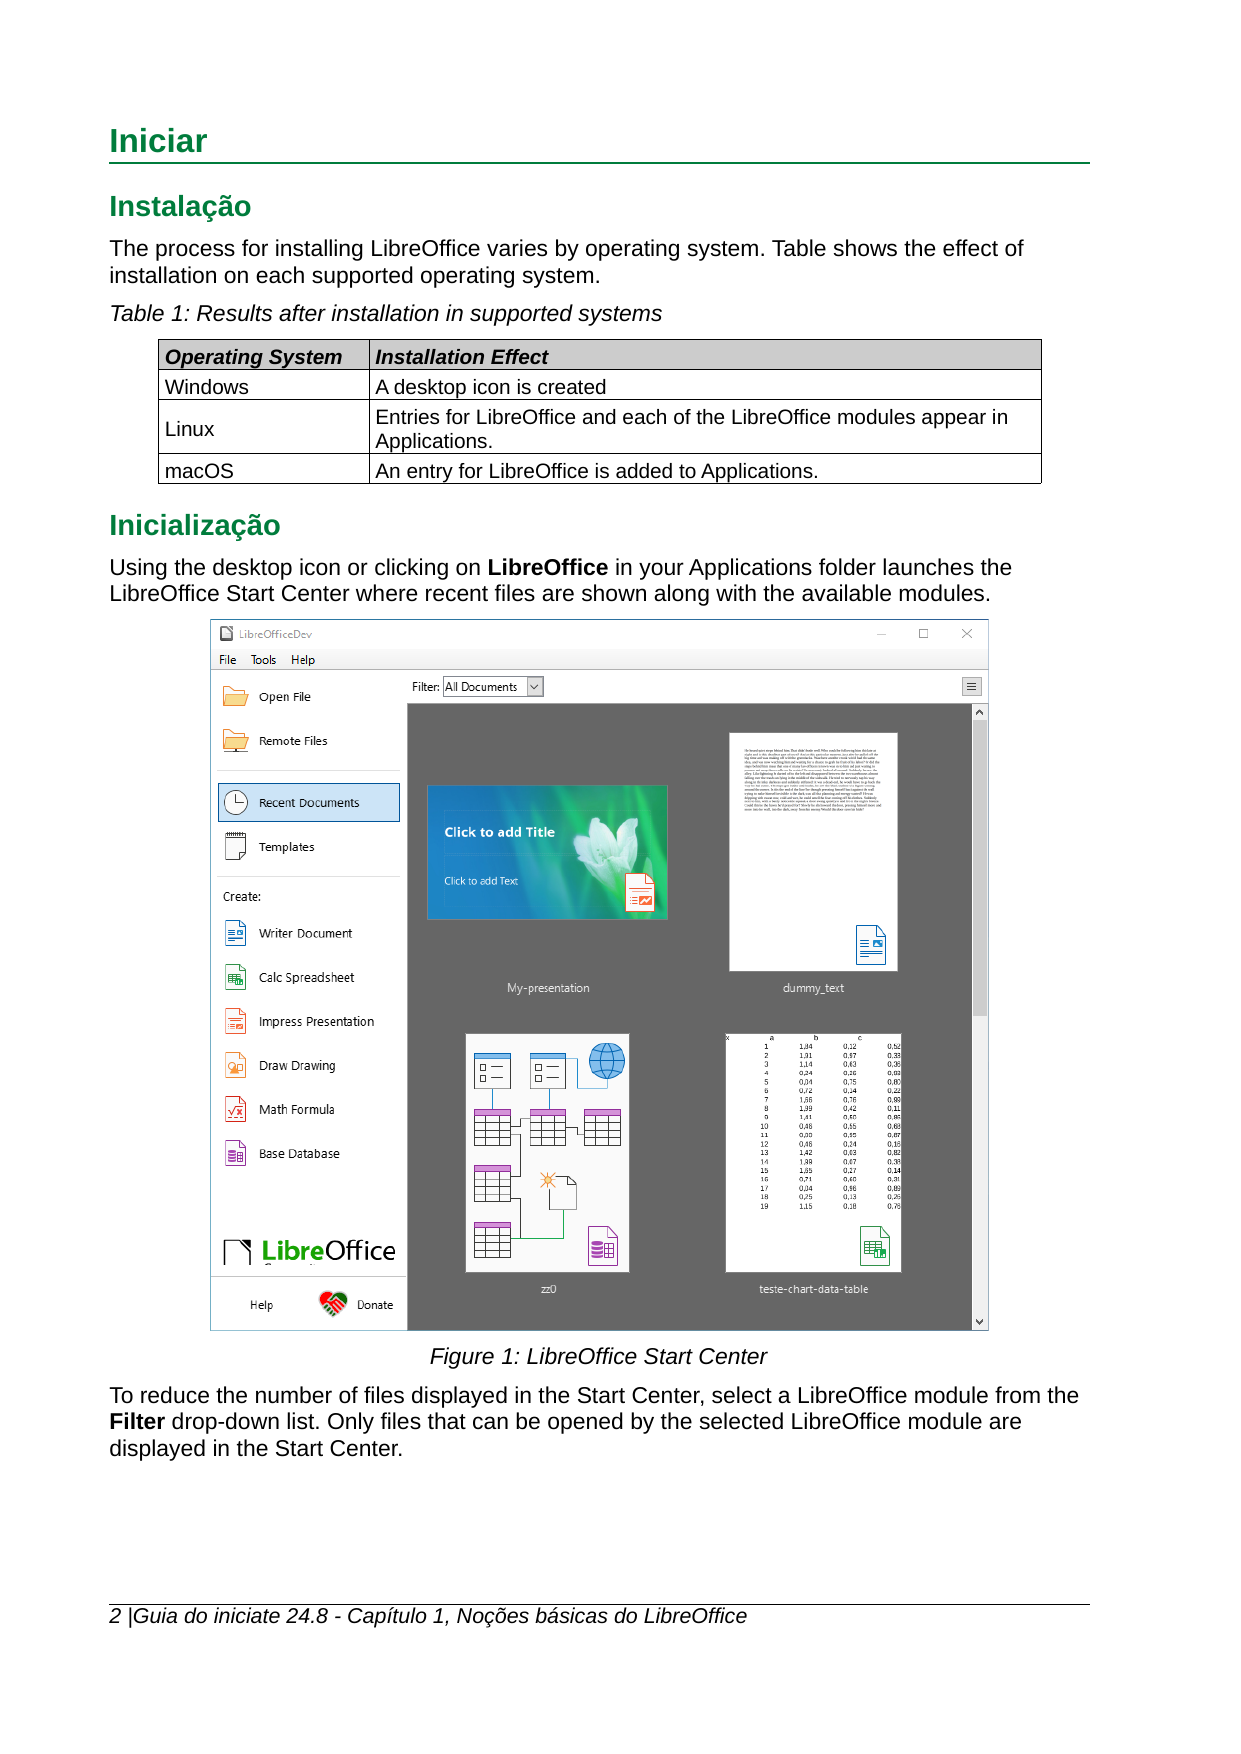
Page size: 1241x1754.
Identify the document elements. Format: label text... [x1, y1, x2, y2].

table_cell ‍Windows [159, 370, 369, 399]
picture [210, 619, 989, 1331]
list Using the desktop icon or clicking on LibreOffice in your Applications folder launches the LibreOffice Start Center where recent files are shown along with the available modules. [109, 554, 1090, 607]
subtitle Inicialização [109, 508, 1090, 542]
text To reduce the number of files displayed in the Start Center, select a LibreOffice module from the Filter drop-down list. Only files that can be opened by the selected LibreOffice module are displayed in the Start Center. [109, 1382, 1090, 1461]
table_cell ‍macOS [159, 454, 369, 483]
text Table 1: Results after installation in supported systems [109, 300, 1090, 327]
subtitle Iniciar [109, 121, 1090, 162]
table_header Installation Effect [370, 340, 1041, 369]
table_cell Entries for LibreOffice and each of the LibreOffice modules appear in Applications. [370, 400, 1041, 453]
table_cell ‍Linux [159, 400, 369, 453]
table_header Operating System [159, 340, 369, 369]
text Figure 1: LibreOffice Start Center [210, 1343, 989, 1369]
table_cell An entry for LibreOffice is added to Applications. [370, 454, 1041, 483]
subtitle Instalação [109, 189, 1090, 223]
list The process for installing LibreOffice varies by operating system. Table shows the effect of installation on each supported operating system. [109, 235, 1090, 288]
table_cell A desktop icon is created [370, 370, 1041, 399]
